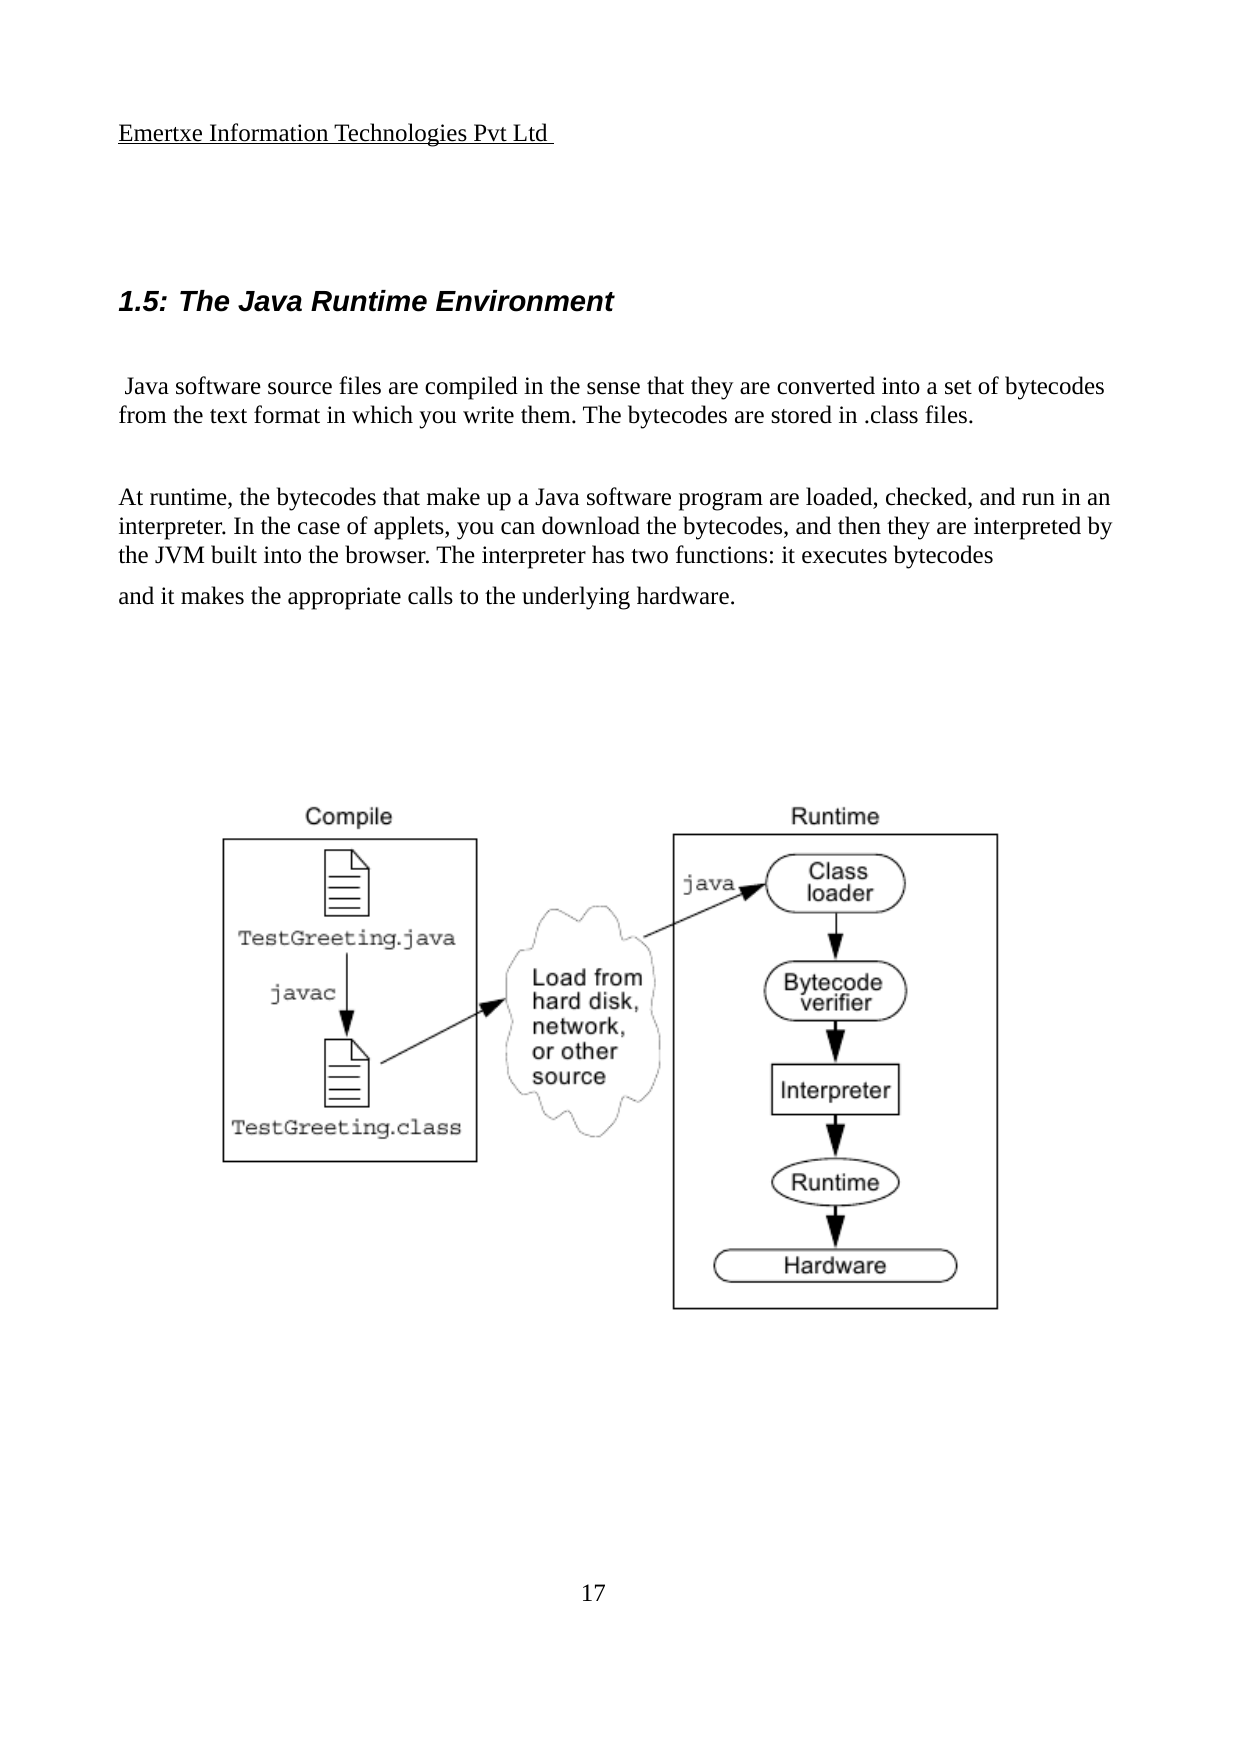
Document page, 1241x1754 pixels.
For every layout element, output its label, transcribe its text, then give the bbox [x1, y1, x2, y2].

picture [176, 787, 1064, 1330]
text Java software source files are compiled in the sense that they are converted into a set of bytecodes from the text format in which you write them. The bytecodes are stored in .class files. [118, 371, 1122, 429]
text At runtime, the bytecodes that make up a Java software program are loaded, checked, and run in an interpreter. In the case of applets, you can download the bytecodes, and then they are interpreted by the JVM built into the browser. The interpreter has two functions: it executes bytecodes [118, 482, 1122, 569]
subtitle The Java Runtime Environment [118, 284, 1122, 317]
text and it makes the appropriate calls to the underlying hardware. [118, 581, 1122, 610]
